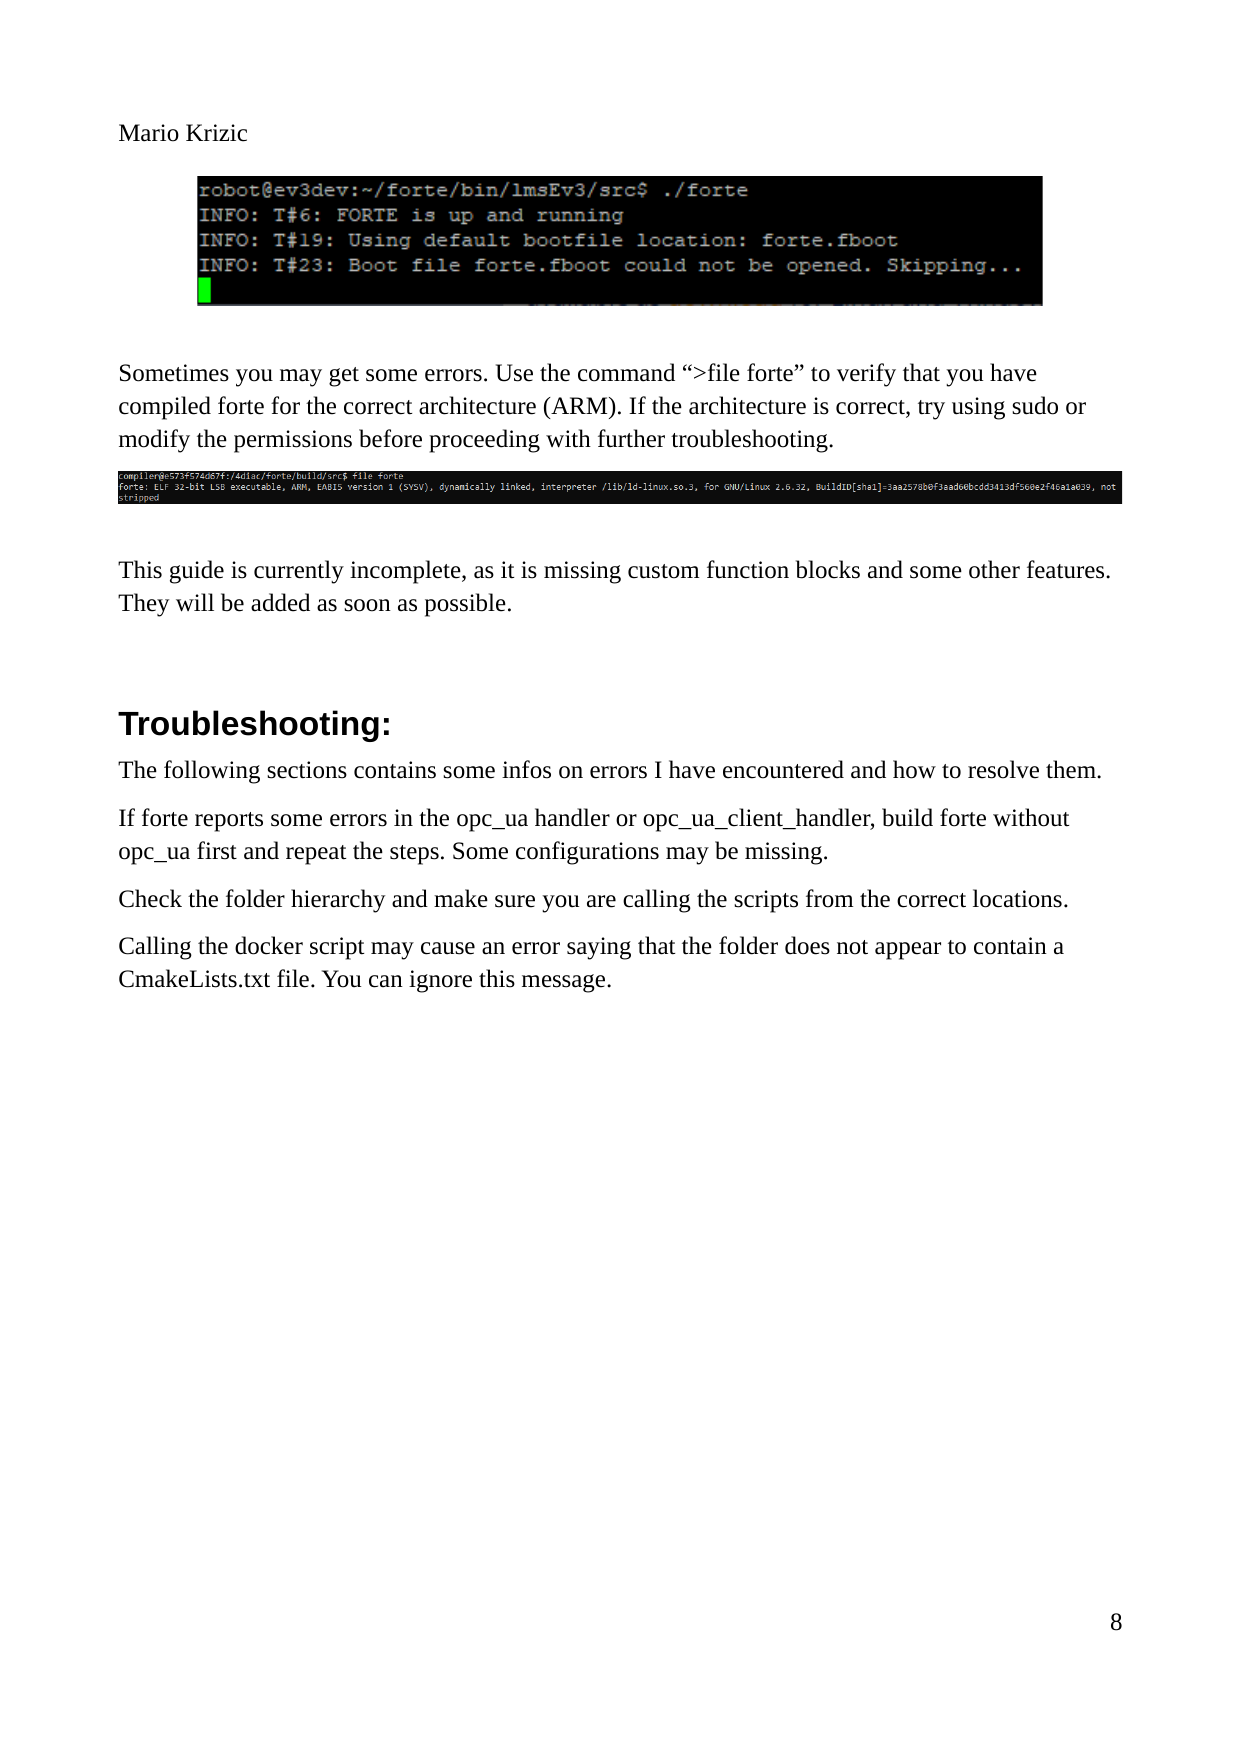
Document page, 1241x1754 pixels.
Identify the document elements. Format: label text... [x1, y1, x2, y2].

text This guide is currently incomplete, as it is missing custom function blocks and some other features. They will be added as soon as possible. [118, 555, 1122, 617]
text Calling the docker script may cause an error saying that the folder does not appear to contain a CmakeLists.txt file. You can ignore this message. [118, 931, 1122, 993]
text Sometimes you may get some errors. Use the command “>file forte” to verify that you have compiled forte for the correct architecture (ARM). If the architecture is correct, try using sudo or modify the permissions before proceeding with further troubleshooting. [118, 358, 1122, 453]
picture [197, 176, 1043, 306]
subtitle Troubleshooting: [118, 704, 1122, 743]
text The following sections contains some infos on errors I have encountered and how to resolve them. [118, 755, 1122, 784]
picture [118, 471, 1123, 504]
text Check the folder hierarchy and make sure you are calling the scripts from the correct locations. [118, 884, 1122, 912]
text If forte reports some errors in the opc_ua handler or opc_ua_client_handler, build forte without opc_ua first and repeat the steps. Some configurations may be missing. [118, 803, 1122, 865]
